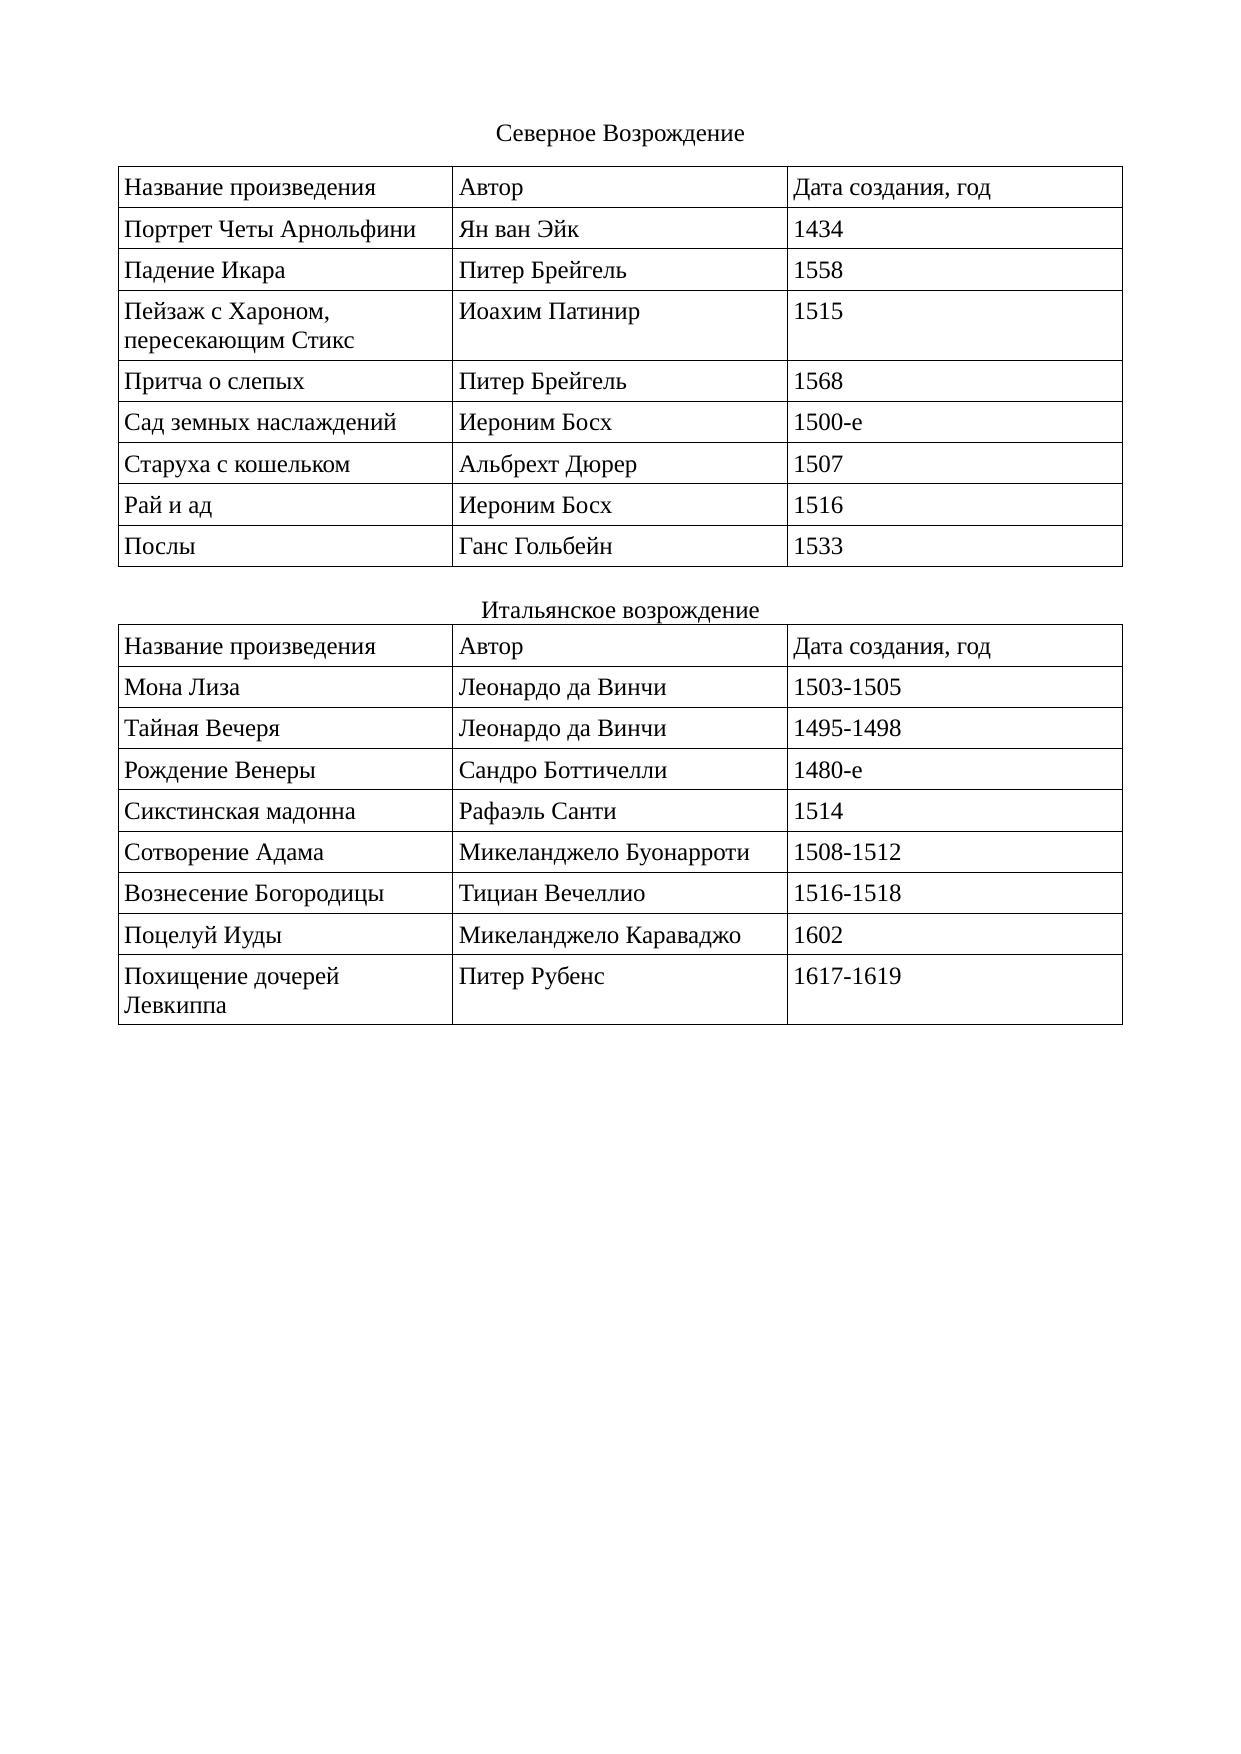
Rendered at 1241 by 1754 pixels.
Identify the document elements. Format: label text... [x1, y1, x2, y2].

table_cell 1503-1505 [788, 667, 1122, 707]
table_cell Старуха с кошельком [119, 443, 452, 483]
table_cell 1507 [788, 443, 1122, 483]
table_cell Вознесение Богородицы [119, 873, 452, 913]
table_cell Леонардо да Винчи [453, 667, 787, 707]
table_cell Сад земных наслаждений [119, 402, 452, 442]
table_cell Послы [119, 526, 452, 566]
table_cell 1516-1518 [788, 873, 1122, 913]
table_cell Питер Рубенс [453, 955, 787, 1024]
table_cell Микеланджело Буонарроти [453, 832, 787, 872]
table_cell Сикстинская мадонна [119, 790, 452, 831]
table_header Автор [453, 625, 787, 666]
table_header Дата создания, год [788, 167, 1122, 207]
table_cell Иоахим Патинир [453, 291, 787, 359]
table_cell 1515 [788, 291, 1122, 359]
table_cell Поцелуй Иуды [119, 914, 452, 954]
table_cell 1558 [788, 249, 1122, 289]
table_cell Питер Брейгель [453, 361, 787, 401]
table_cell Рай и ад [119, 484, 452, 524]
table_cell Сотворение Адама [119, 832, 452, 872]
table_cell 1500-е [788, 402, 1122, 442]
table_cell Тайная Вечеря [119, 708, 452, 748]
table_cell Пейзаж с Хароном, пересекающим Стикс [119, 291, 452, 359]
table_cell Притча о слепых [119, 361, 452, 401]
table_cell Похищение дочерей Левкиппа [119, 955, 452, 1024]
table_cell 1495-1498 [788, 708, 1122, 748]
table_cell Мона Лиза [119, 667, 452, 707]
table_cell Иероним Босх [453, 484, 787, 524]
table_header Автор [453, 167, 787, 207]
table_cell Иероним Босх [453, 402, 787, 442]
table_cell Леонардо да Винчи [453, 708, 787, 748]
table_cell Питер Брейгель [453, 249, 787, 289]
table_header Название произведения [119, 167, 452, 207]
table_cell Ян ван Эйк [453, 208, 787, 248]
table_cell 1516 [788, 484, 1122, 524]
text Северное Возрождение [118, 118, 1122, 147]
table_cell 1568 [788, 361, 1122, 401]
table_cell Рождение Венеры [119, 749, 452, 789]
table_cell Портрет Четы Арнольфини [119, 208, 452, 248]
table_cell 1533 [788, 526, 1122, 566]
table_cell 1617-1619 [788, 955, 1122, 1024]
table_cell Рафаэль Санти [453, 790, 787, 831]
table_header Название произведения [119, 625, 452, 666]
table_cell 1602 [788, 914, 1122, 954]
table_header Дата создания, год [788, 625, 1122, 666]
table_cell Ганс Гольбейн [453, 526, 787, 566]
table_cell 1514 [788, 790, 1122, 831]
text Итальянское возрождение [118, 596, 1122, 624]
table_cell Тициан Вечеллио [453, 873, 787, 913]
table_cell 1508-1512 [788, 832, 1122, 872]
table_cell 1434 [788, 208, 1122, 248]
table_cell 1480-е [788, 749, 1122, 789]
table_cell Сандро Боттичелли [453, 749, 787, 789]
table_cell Микеланджело Караваджо [453, 914, 787, 954]
table_cell Падение Икара [119, 249, 452, 289]
table_cell Альбрехт Дюрер [453, 443, 787, 483]
